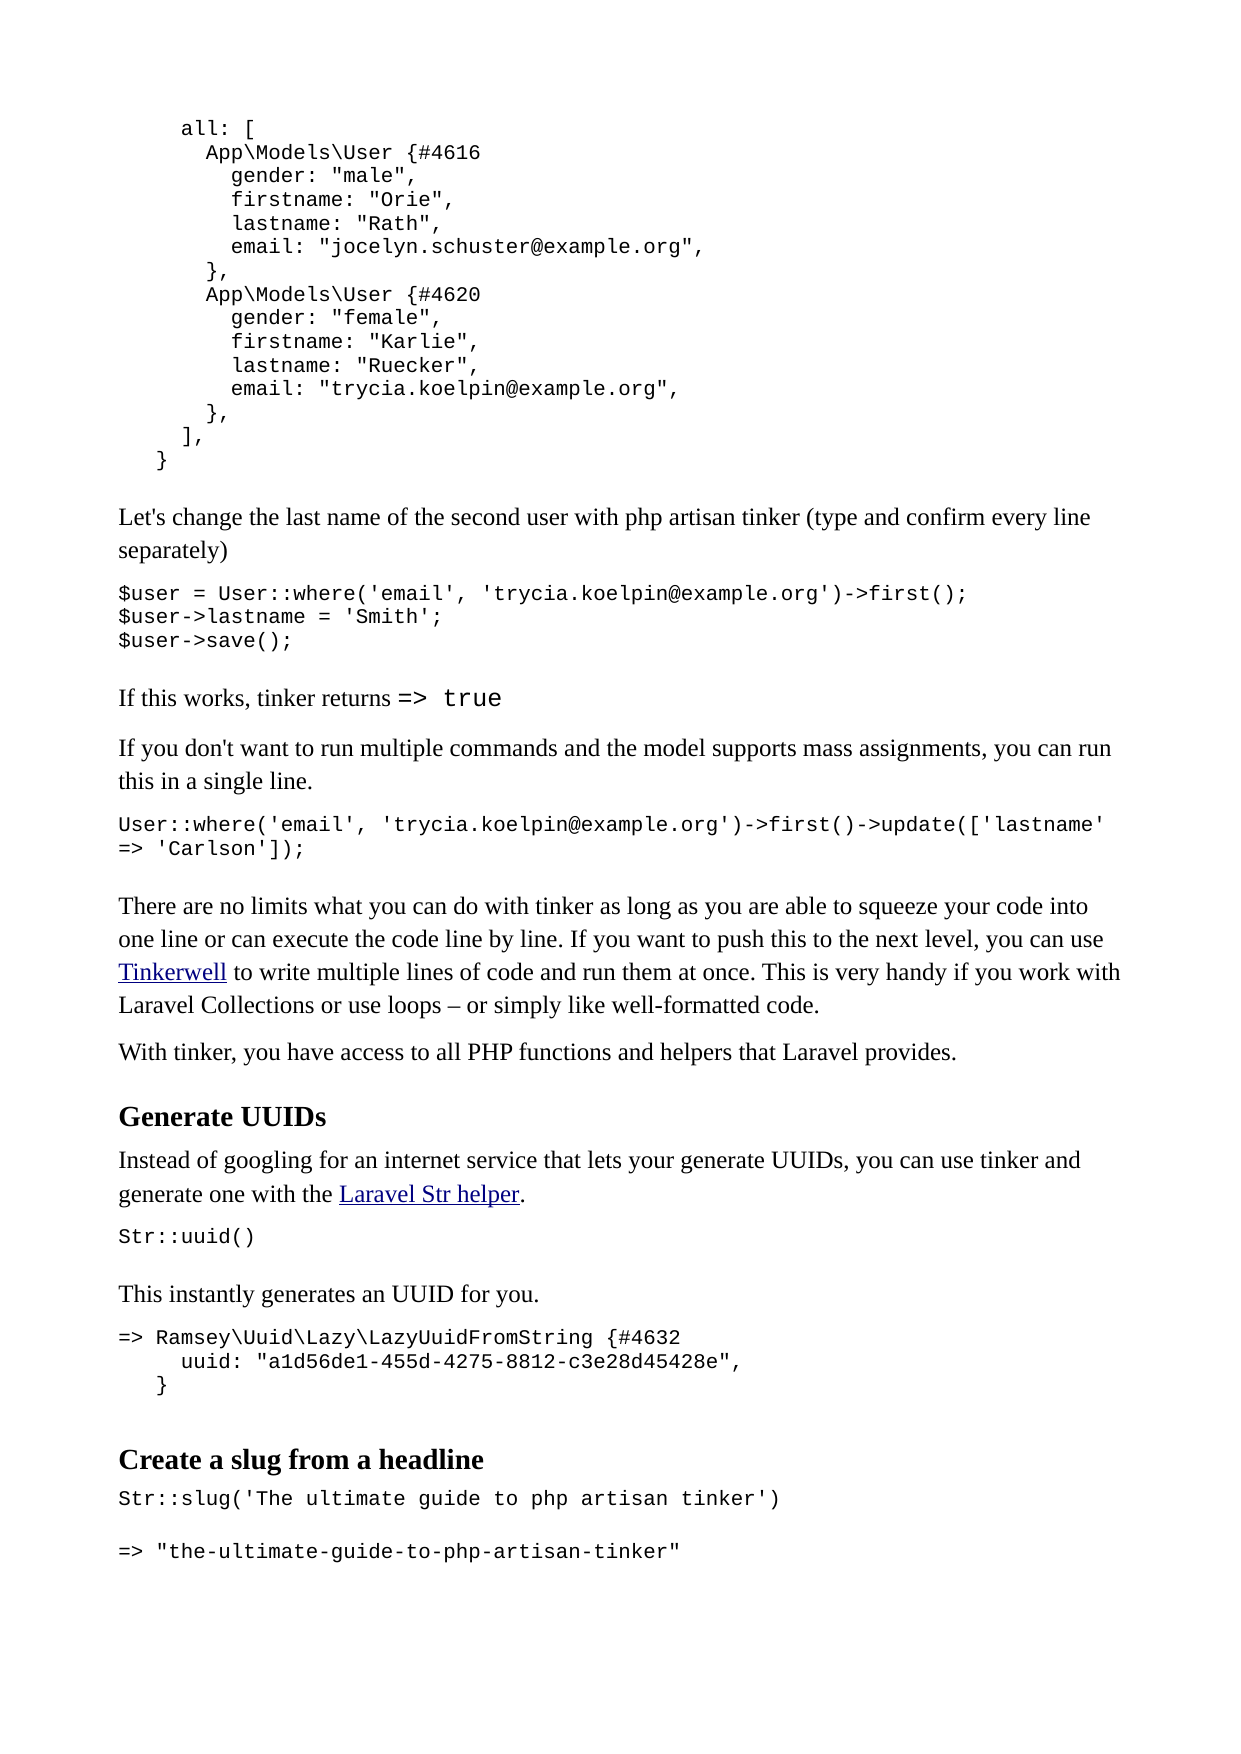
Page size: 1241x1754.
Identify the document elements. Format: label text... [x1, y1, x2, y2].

text gender: "female", [118, 307, 1122, 331]
text $user->save(); [118, 630, 1122, 654]
text email: "trycia.koelpin@example.org", [118, 378, 1122, 402]
text gender: "male", [118, 165, 1122, 189]
text Str::slug('The ultimate guide to php artisan tinker') [118, 1488, 1122, 1512]
text } [118, 449, 1122, 473]
text firstname: "Orie", [118, 189, 1122, 213]
text lastname: "Rath", [118, 213, 1122, 236]
text all: [ [118, 118, 1122, 142]
text Str::uuid() [118, 1226, 1122, 1250]
text User::where('email', 'trycia.koelpin@example.org')->first()->update(['lastname' => 'Carlson']); [118, 814, 1122, 861]
text => "the-ultimate-guide-to-php-artisan-tinker" [118, 1541, 1122, 1565]
text App\Models\User {#4616 [118, 142, 1122, 165]
text Let's change the last name of the second user with php artisan tinker (type and confirm every line separately) [118, 502, 1122, 564]
text => Ramsey\Uuid\Lazy\LazyUuidFromString {#4632 [118, 1327, 1122, 1351]
text With tinker, you have access to all PHP functions and helpers that Laravel provides. [118, 1037, 1122, 1066]
text Instead of googling for an internet service that lets your generate UUIDs, you can use tinker and generate one with the Laravel Str helper. [118, 1146, 1122, 1207]
text There are no limits what you can do with tinker as long as you are able to squeeze your code into one line or can execute the code line by line. If you want to push this to the next level, you can use Tinkerwell to write multiple lines of code and run them at once. This is very handy if you work with Laravel Collections or use loops – or simply like well-formatted code. [118, 891, 1122, 1018]
text If you don't want to run multiple commands and the model supports mass assignments, you can run this in a single line. [118, 733, 1122, 795]
subtitle Generate UUIDs [118, 1099, 1122, 1133]
text lastname: "Ruecker", [118, 354, 1122, 378]
text email: "jocelyn.schuster@example.org", [118, 236, 1122, 260]
text uuid: "a1d56de1-455d-4275-8812-c3e28d45428e", [118, 1351, 1122, 1374]
text $user->lastname = 'Smith'; [118, 607, 1122, 630]
text firstname: "Karlie", [118, 331, 1122, 354]
text This instantly generates an UUID for you. [118, 1279, 1122, 1308]
subtitle Create a slug from a headline [118, 1442, 1122, 1476]
text }, [118, 260, 1122, 284]
text App\Models\User {#4620 [118, 284, 1122, 307]
text ], [118, 426, 1122, 449]
text }, [118, 402, 1122, 426]
text If this works, tinker returns => true [118, 683, 1122, 714]
text $user = User::where('email', 'trycia.koelpin@example.org')->first(); [118, 583, 1122, 607]
text } [118, 1374, 1122, 1398]
